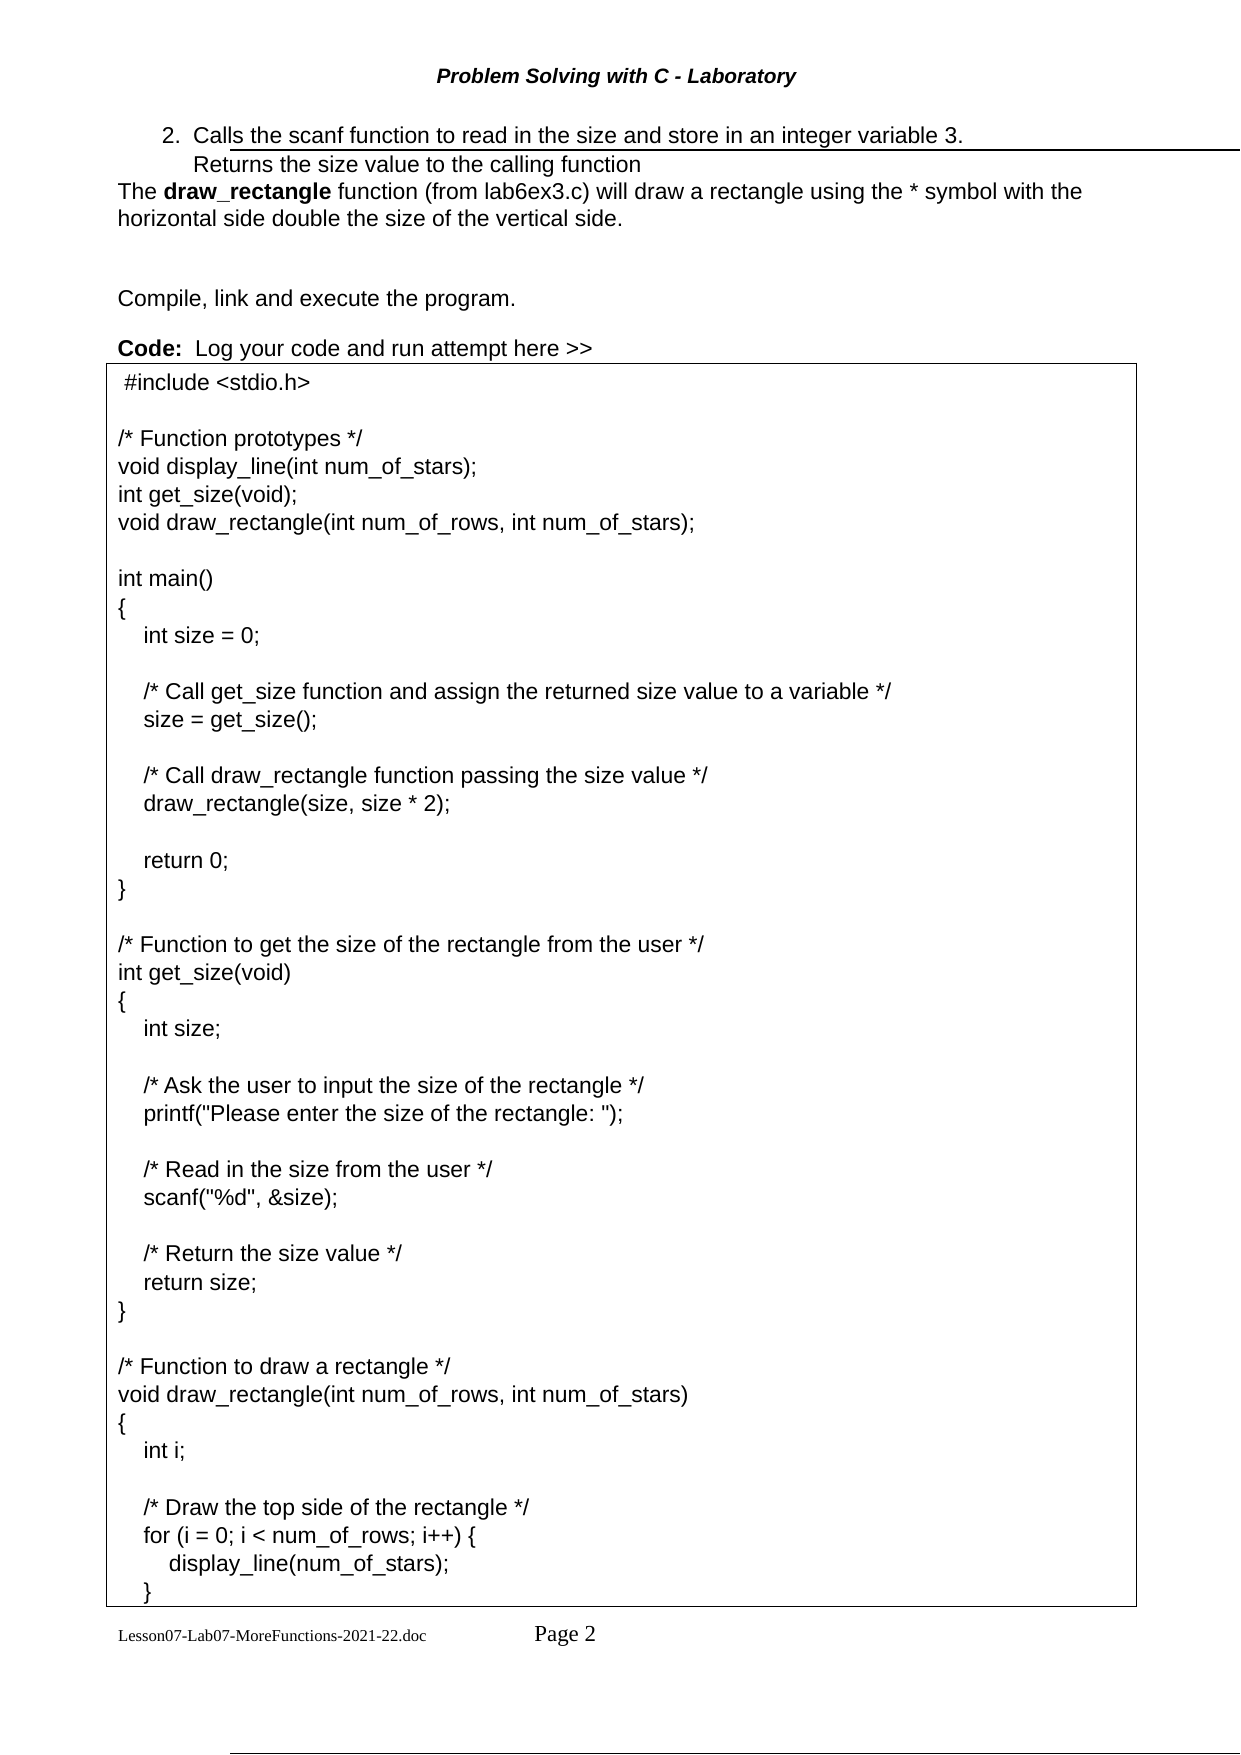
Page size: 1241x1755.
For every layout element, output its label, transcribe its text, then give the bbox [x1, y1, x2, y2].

list Calls the scanf function to read in the size and store in an integer variable 3. Returns the size value to the calling function [162, 122, 1039, 177]
text Code: Log your code and run attempt here >> [117, 335, 1114, 361]
text Compile, link and execute the program. [117, 284, 1114, 311]
table_header #include <stdio.h> /* Function prototypes */ void display_line(int num_of_stars); int get_size(void); void draw_rectangle(int num_of_rows, int num_of_stars); int main() { int size = 0; /* Call get_size function and assign the returned size value to a variable */ size = get_size(); /* Call draw_rectangle function passing the size value */ draw_rectangle(size, size * 2); return 0; } /* Function to get the size of the rectangle from the user */ int get_size(void) { int size; /* Ask the user to input the size of the rectangle */ printf("Please enter the size of the rectangle: "); /* Read in the size from the user */ scanf("%d", &size); /* Return the size value */ return size; } /* Function to draw a rectangle */ void draw_rectangle(int num_of_rows, int num_of_stars) { int i; /* Draw the top side of the rectangle */ for (i = 0; i < num_of_rows; i++) { display_line(num_of_stars); } [107, 364, 1136, 1606]
text The draw_rectangle function (from lab6ex3.c) will draw a rectangle using the * symbol with the horizontal side double the size of the vertical side. [117, 178, 1114, 232]
